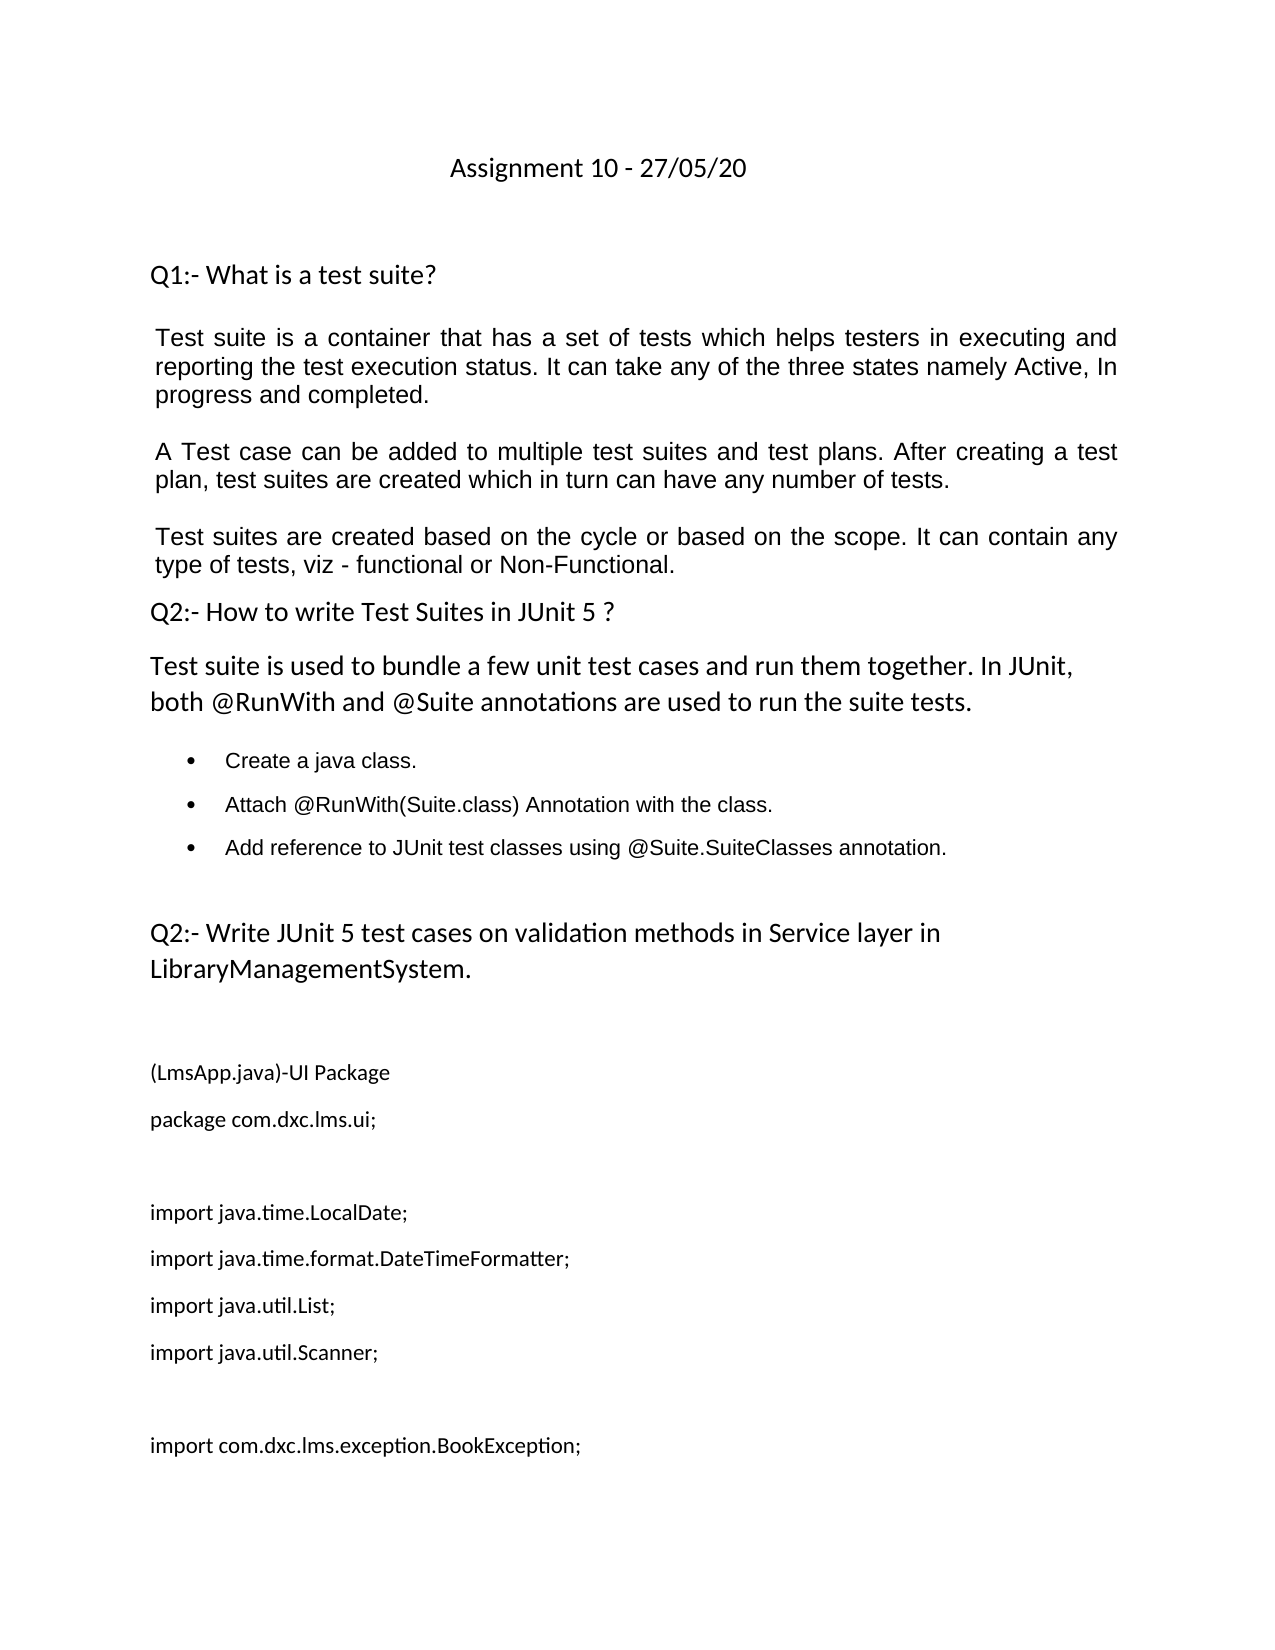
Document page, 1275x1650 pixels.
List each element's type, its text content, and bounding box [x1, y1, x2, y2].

list Create a java class. [187, 748, 1125, 773]
text import java.time.format.DateTimeFormatter; [150, 1244, 1125, 1272]
text Assignment 10 - 27/05/20 [450, 150, 1125, 184]
text import com.dxc.lms.exception.BookException; [150, 1431, 1125, 1459]
text Q1:- What is a test suite? [150, 257, 1125, 291]
text import java.time.LocalDate; [150, 1198, 1125, 1226]
text (LmsApp.java)-UI Package [150, 1058, 1125, 1086]
text package com.dxc.lms.ui; [150, 1105, 1125, 1133]
text Q2:- Write JUnit 5 test cases on validation methods in Service layer in LibraryManagementSystem. [150, 914, 1125, 986]
text import java.util.Scanner; [150, 1338, 1125, 1366]
text Q2:- How to write Test Suites in JUnit 5 ? [150, 594, 1125, 628]
text Test suite is used to bundle a few unit test cases and run them together. In JUnit, both @RunWith and @Suite annotations are used to run the suite tests. [150, 647, 1125, 719]
text import java.util.List; [150, 1291, 1125, 1319]
text A Test case can be added to multiple test suites and test plans. After creating a test plan, test suites are created which in turn can have any number of tests. [155, 437, 1120, 494]
list Add reference to JUnit test classes using @Suite.SuiteClasses annotation. [187, 835, 1125, 860]
list Attach @RunWith(Suite.class) Annotation with the class. [187, 792, 1125, 817]
text Test suite is a container that has a set of tests which helps testers in executing and reporting the test execution status. It can take any of the three states namely Active, In progress and completed. [155, 323, 1120, 409]
text Test suites are created based on the cycle or based on the scope. It can contain any type of tests, viz - functional or Non-Functional. [155, 522, 1120, 579]
